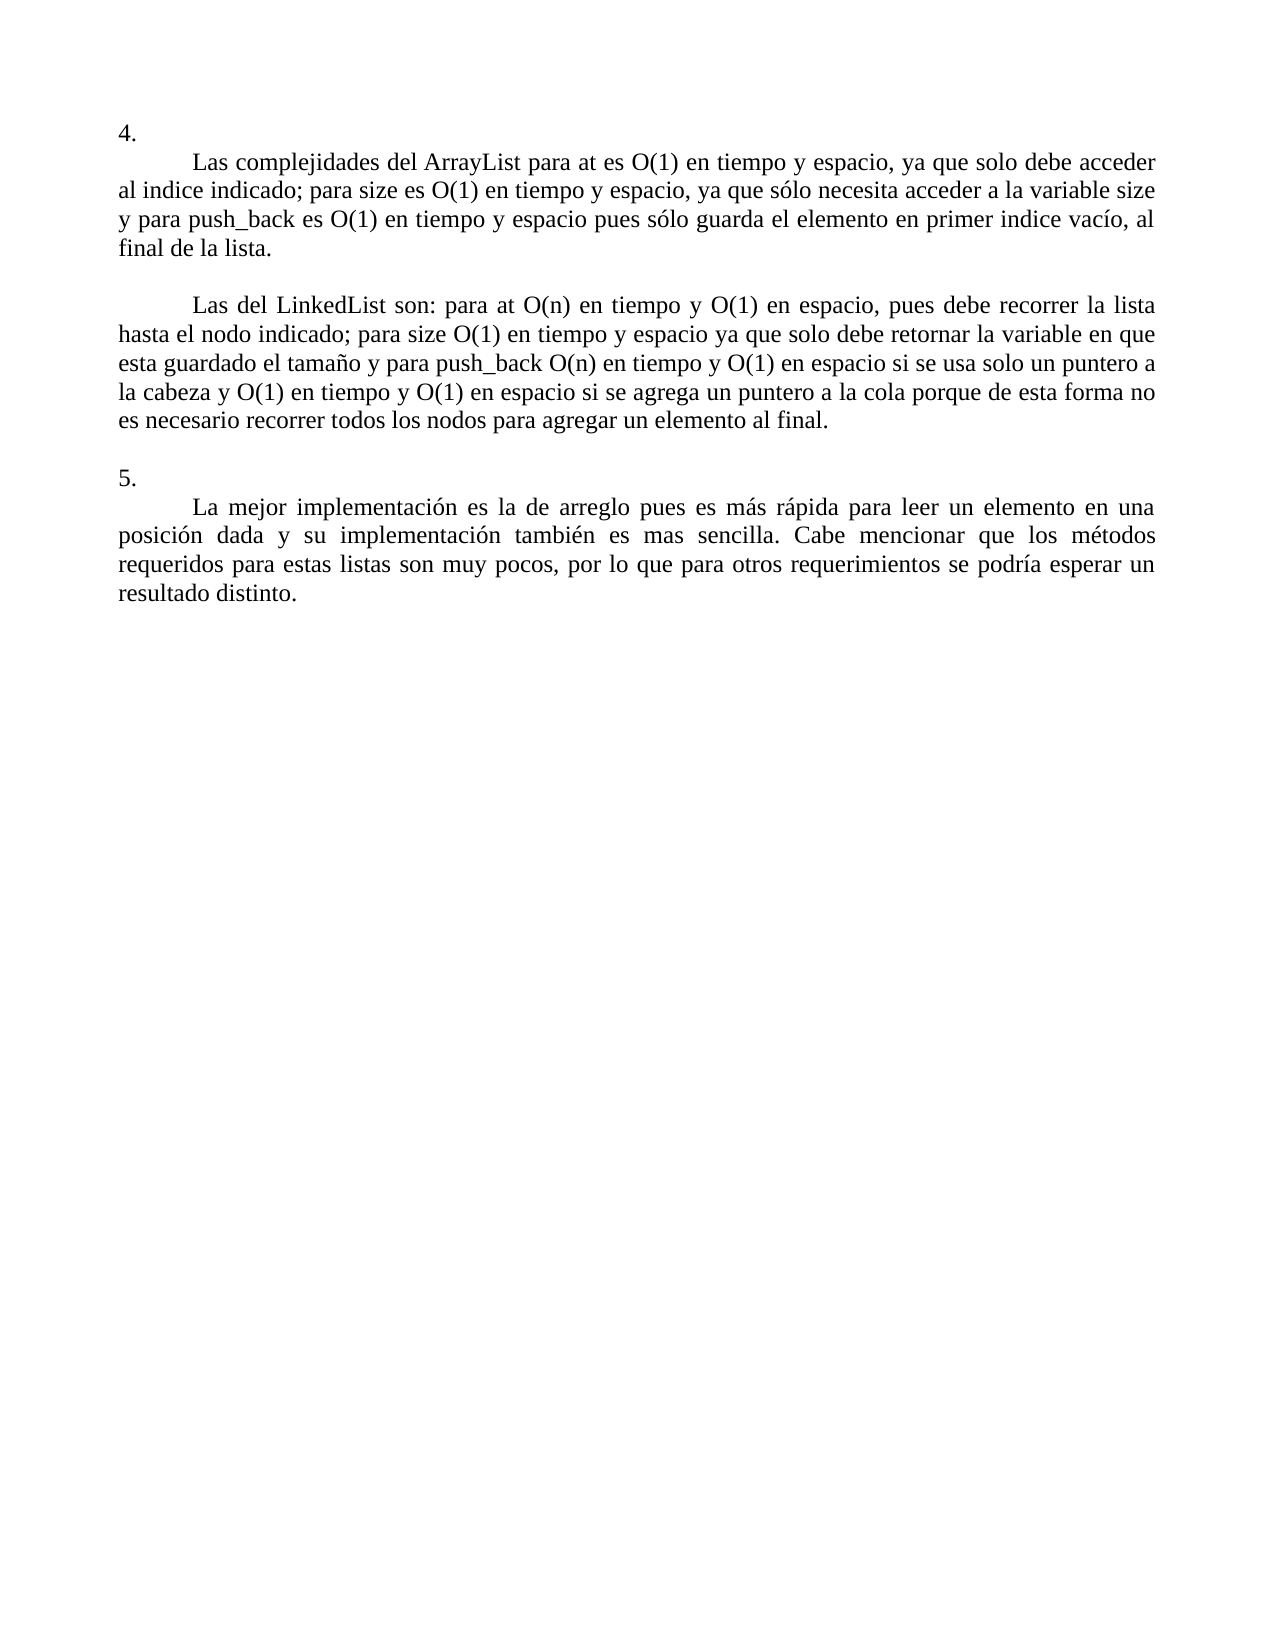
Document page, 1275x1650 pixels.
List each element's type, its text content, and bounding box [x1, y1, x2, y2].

text 4. [118, 118, 1157, 147]
text La mejor implementación es la de arreglo pues es más rápida para leer un elemento en una posición dada y su implementación también es mas sencilla. Cabe mencionar que los métodos requeridos para estas listas son muy pocos, por lo que para otros requerimientos se podría esperar un resultado distinto. [118, 492, 1157, 607]
text Las del LinkedList son: para at O(n) en tiempo y O(1) en espacio, pues debe recorrer la lista hasta el nodo indicado; para size O(1) en tiempo y espacio ya que solo debe retornar la variable en que esta guardado el tamaño y para push_back O(n) en tiempo y O(1) en espacio si se usa solo un puntero a la cabeza y O(1) en tiempo y O(1) en espacio si se agrega un puntero a la cola porque de esta forma no es necesario recorrer todos los nodos para agregar un elemento al final. [118, 291, 1157, 434]
text Las complejidades del ArrayList para at es O(1) en tiempo y espacio, ya que solo debe acceder al indice indicado; para size es O(1) en tiempo y espacio, ya que sólo necesita acceder a la variable size y para push_back es O(1) en tiempo y espacio pues sólo guarda el elemento en primer indice vacío, al final de la lista. [118, 147, 1157, 262]
text 5. [118, 463, 1157, 492]
